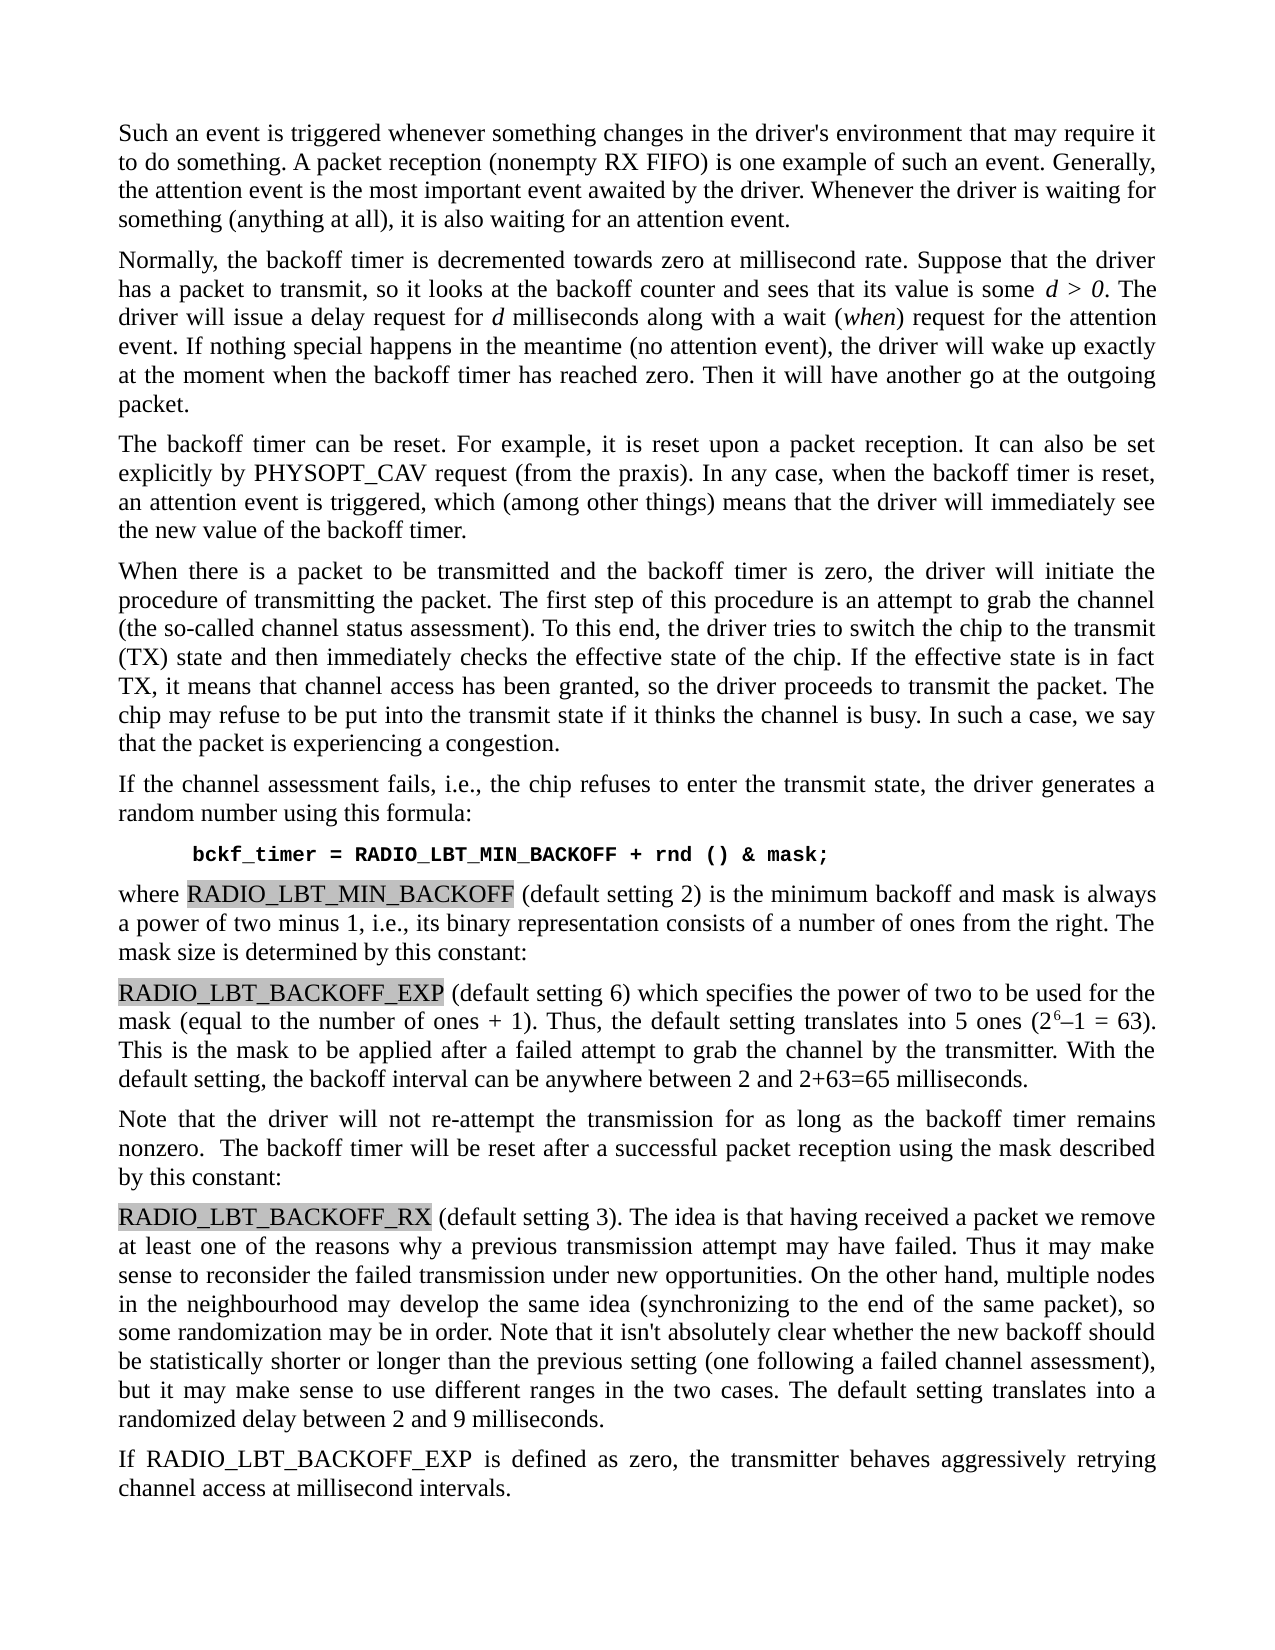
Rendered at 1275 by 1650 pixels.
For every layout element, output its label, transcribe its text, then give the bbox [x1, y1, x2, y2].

text When there is a packet to be transmitted and the backoff timer is zero, the driver will initiate the procedure of transmitting the packet. The first step of this procedure is an attempt to grab the channel (the so-called channel status assessment). To this end, the driver tries to switch the chip to the transmit (TX) state and then immediately checks the effective state of the chip. If the effective state is in fact TX, it means that channel access has been granted, so the driver proceeds to transmit the packet. The chip may refuse to be put into the transmit state if it thinks the channel is busy. In such a case, we say that the packet is experiencing a congestion. [118, 556, 1157, 757]
text Such an event is triggered whenever something changes in the driver's environment that may require it to do something. A packet reception (nonempty RX FIFO) is one example of such an event. Generally, the attention event is the most important event awaited by the driver. Whenever the driver is waiting for something (anything at all), it is also waiting for an attention event. [118, 118, 1157, 233]
text Note that the driver will not re-attempt the transmission for as long as the backoff timer remains nonzero. The backoff timer will be reset after a successful packet reception using the mask described by this constant: [118, 1104, 1157, 1191]
text bckf_timer = RADIO_LBT_MIN_BACKOFF + rnd () & mask; [118, 838, 1157, 868]
text Normally, the backoff timer is decremented towards zero at millisecond rate. Suppose that the driver has a packet to transmit, so it looks at the backoff counter and sees that its value is some d > 0. The driver will issue a delay request for d milliseconds along with a wait (when) request for the attention event. If nothing special happens in the meantime (no attention event), the driver will wake up exactly at the moment when the backoff timer has reached zero. Then it will have another go at the outgoing packet. [118, 245, 1157, 417]
text RADIO_LBT_BACKOFF_RX (default setting 3). The idea is that having received a packet we remove at least one of the reasons why a previous transmission attempt may have failed. Thus it may make sense to reconsider the failed transmission under new opportunities. On the other hand, multiple nodes in the neighbourhood may develop the same idea (synchronizing to the end of the same packet), so some randomization may be in order. Note that it isn't absolutely clear whether the new backoff should be statistically shorter or longer than the previous setting (one following a failed channel assessment), but it may make sense to use different ranges in the two cases. The default setting translates into a randomized delay between 2 and 9 milliseconds. [118, 1202, 1157, 1432]
text The backoff timer can be reset. For example, it is reset upon a packet reception. It can also be set explicitly by PHYSOPT_CAV request (from the praxis). In any case, when the backoff timer is reset, an attention event is triggered, which (among other things) means that the driver will immediately see the new value of the backoff timer. [118, 429, 1157, 544]
text If RADIO_LBT_BACKOFF_EXP is defined as zero, the transmitter behaves aggressively retrying channel access at millisecond intervals. [118, 1444, 1157, 1502]
text RADIO_LBT_BACKOFF_EXP (default setting 6) which specifies the power of two to be used for the mask (equal to the number of ones + 1). Thus, the default setting translates into 5 ones (26–1 = 63). This is the mask to be applied after a failed attempt to grab the channel by the transmitter. With the default setting, the backoff interval can be anywhere between 2 and 2+63=65 milliseconds. [118, 978, 1157, 1093]
text where RADIO_LBT_MIN_BACKOFF (default setting 2) is the minimum backoff and mask is always a power of two minus 1, i.e., its binary representation consists of a number of ones from the right. The mask size is determined by this constant: [118, 879, 1157, 966]
text If the channel assessment fails, i.e., the chip refuses to enter the transmit state, the driver generates a random number using this formula: [118, 769, 1157, 826]
